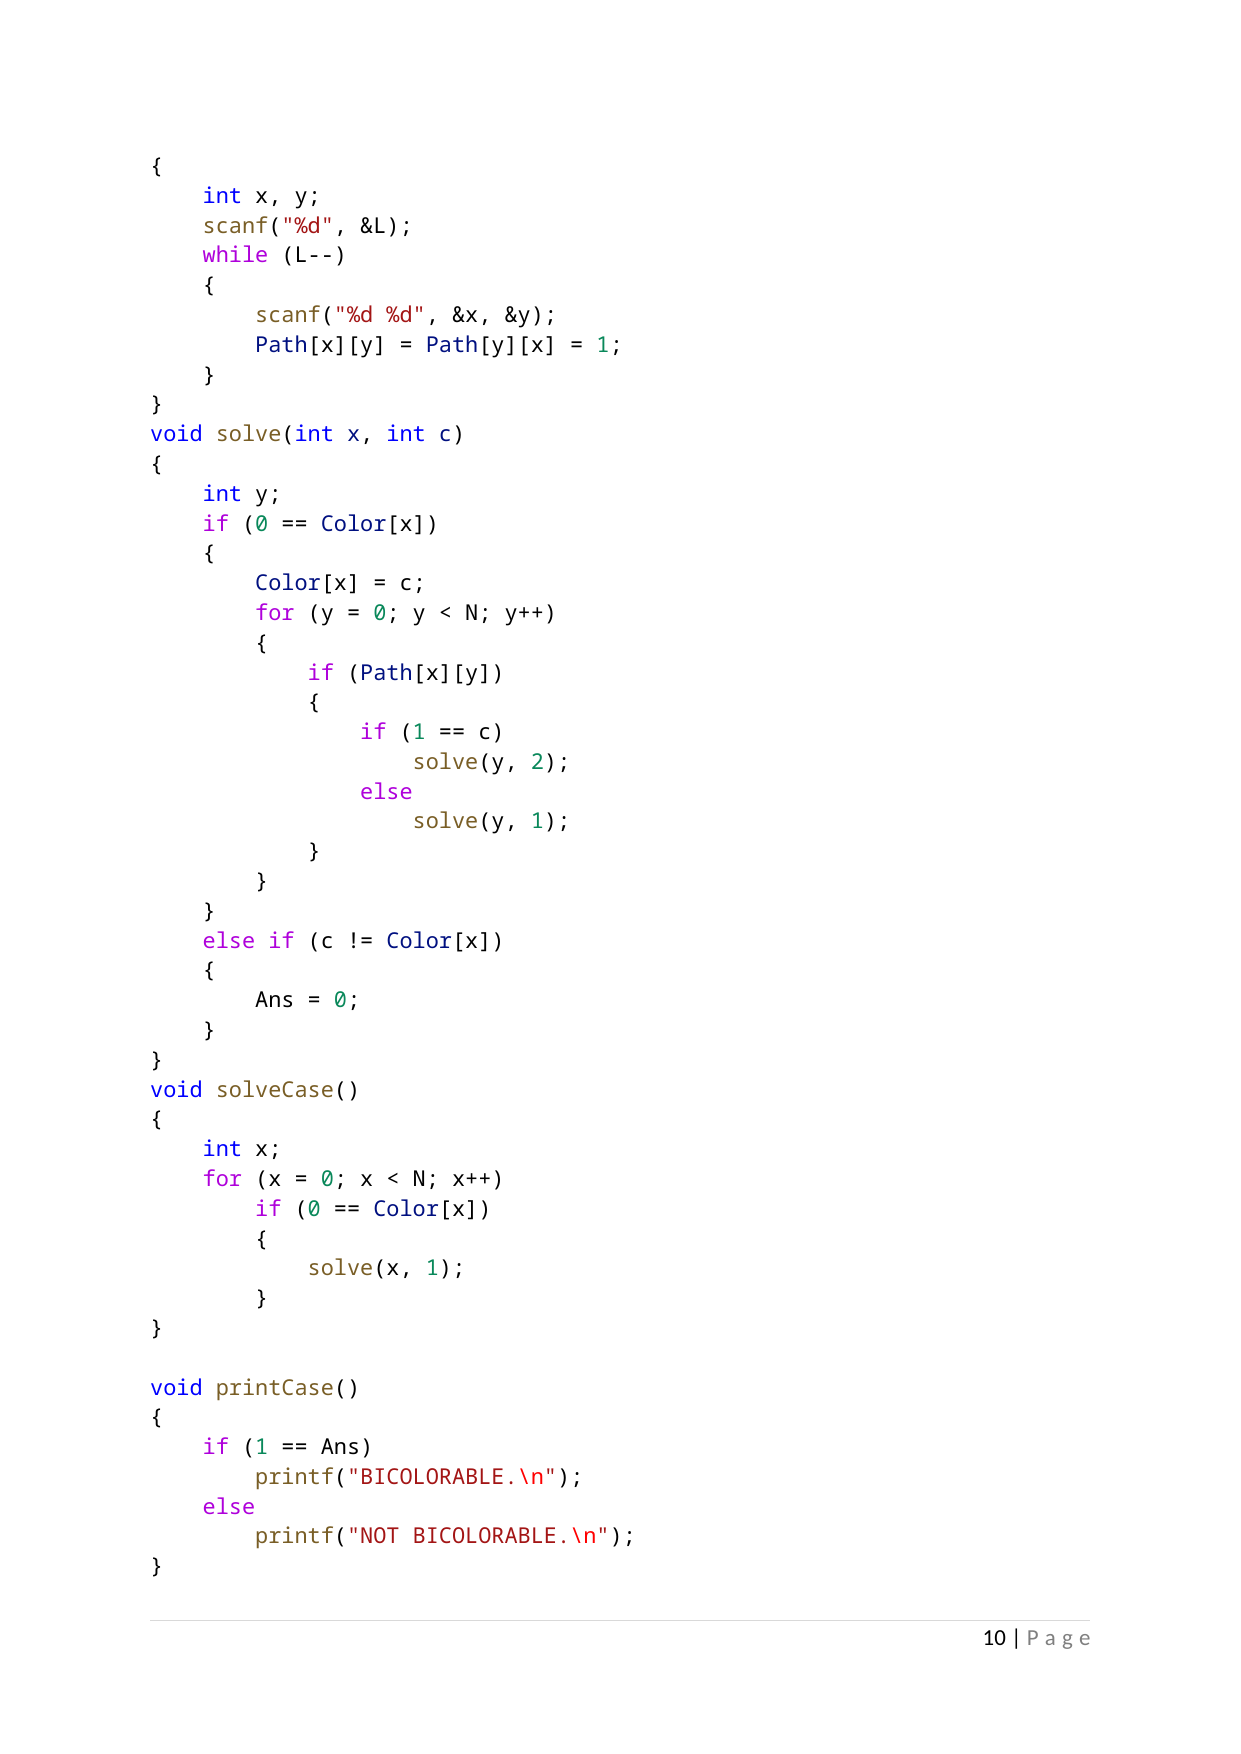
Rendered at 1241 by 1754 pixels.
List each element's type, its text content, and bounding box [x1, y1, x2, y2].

text scanf("%d", &L); [150, 209, 1090, 239]
text } [150, 895, 1090, 924]
text if (1 == c) [150, 716, 1090, 746]
text Ans = 0; [150, 984, 1090, 1014]
text } [150, 1044, 1090, 1073]
text int y; [150, 478, 1090, 507]
text } [150, 835, 1090, 865]
text { [150, 1401, 1090, 1431]
text { [150, 686, 1090, 716]
text if (1 == Ans) [150, 1431, 1090, 1461]
text void solveCase() [150, 1073, 1090, 1103]
text if (Path[x][y]) [150, 656, 1090, 686]
text { [150, 269, 1090, 299]
text { [150, 1103, 1090, 1133]
text else [150, 776, 1090, 805]
text for (x = 0; x < N; x++) [150, 1163, 1090, 1193]
text printf("NOT BICOLORABLE.\n"); [150, 1520, 1090, 1550]
text { [150, 448, 1090, 478]
text } [150, 358, 1090, 388]
text solve(y, 1); [150, 805, 1090, 835]
text Path[x][y] = Path[y][x] = 1; [150, 329, 1090, 358]
text } [150, 388, 1090, 418]
text { [150, 627, 1090, 656]
text while (L--) [150, 239, 1090, 269]
text } [150, 865, 1090, 895]
text else if (c != Color[x]) [150, 924, 1090, 954]
text void printCase() [150, 1371, 1090, 1401]
text } [150, 1014, 1090, 1044]
text void solve(int x, int c) [150, 418, 1090, 448]
text if (0 == Color[x]) [150, 507, 1090, 537]
text if (0 == Color[x]) [150, 1193, 1090, 1222]
text { [150, 954, 1090, 984]
text else [150, 1491, 1090, 1520]
text Color[x] = c; [150, 567, 1090, 597]
text } [150, 1282, 1090, 1312]
text solve(x, 1); [150, 1252, 1090, 1282]
text int x, y; [150, 180, 1090, 209]
text { [150, 1222, 1090, 1252]
text int x; [150, 1133, 1090, 1163]
text for (y = 0; y < N; y++) [150, 597, 1090, 627]
text } [150, 1312, 1090, 1342]
text solve(y, 2); [150, 746, 1090, 776]
text { [150, 150, 1090, 180]
text scanf("%d %d", &x, &y); [150, 299, 1090, 329]
text } [150, 1550, 1090, 1580]
text printf("BICOLORABLE.\n"); [150, 1461, 1090, 1491]
text { [150, 537, 1090, 567]
